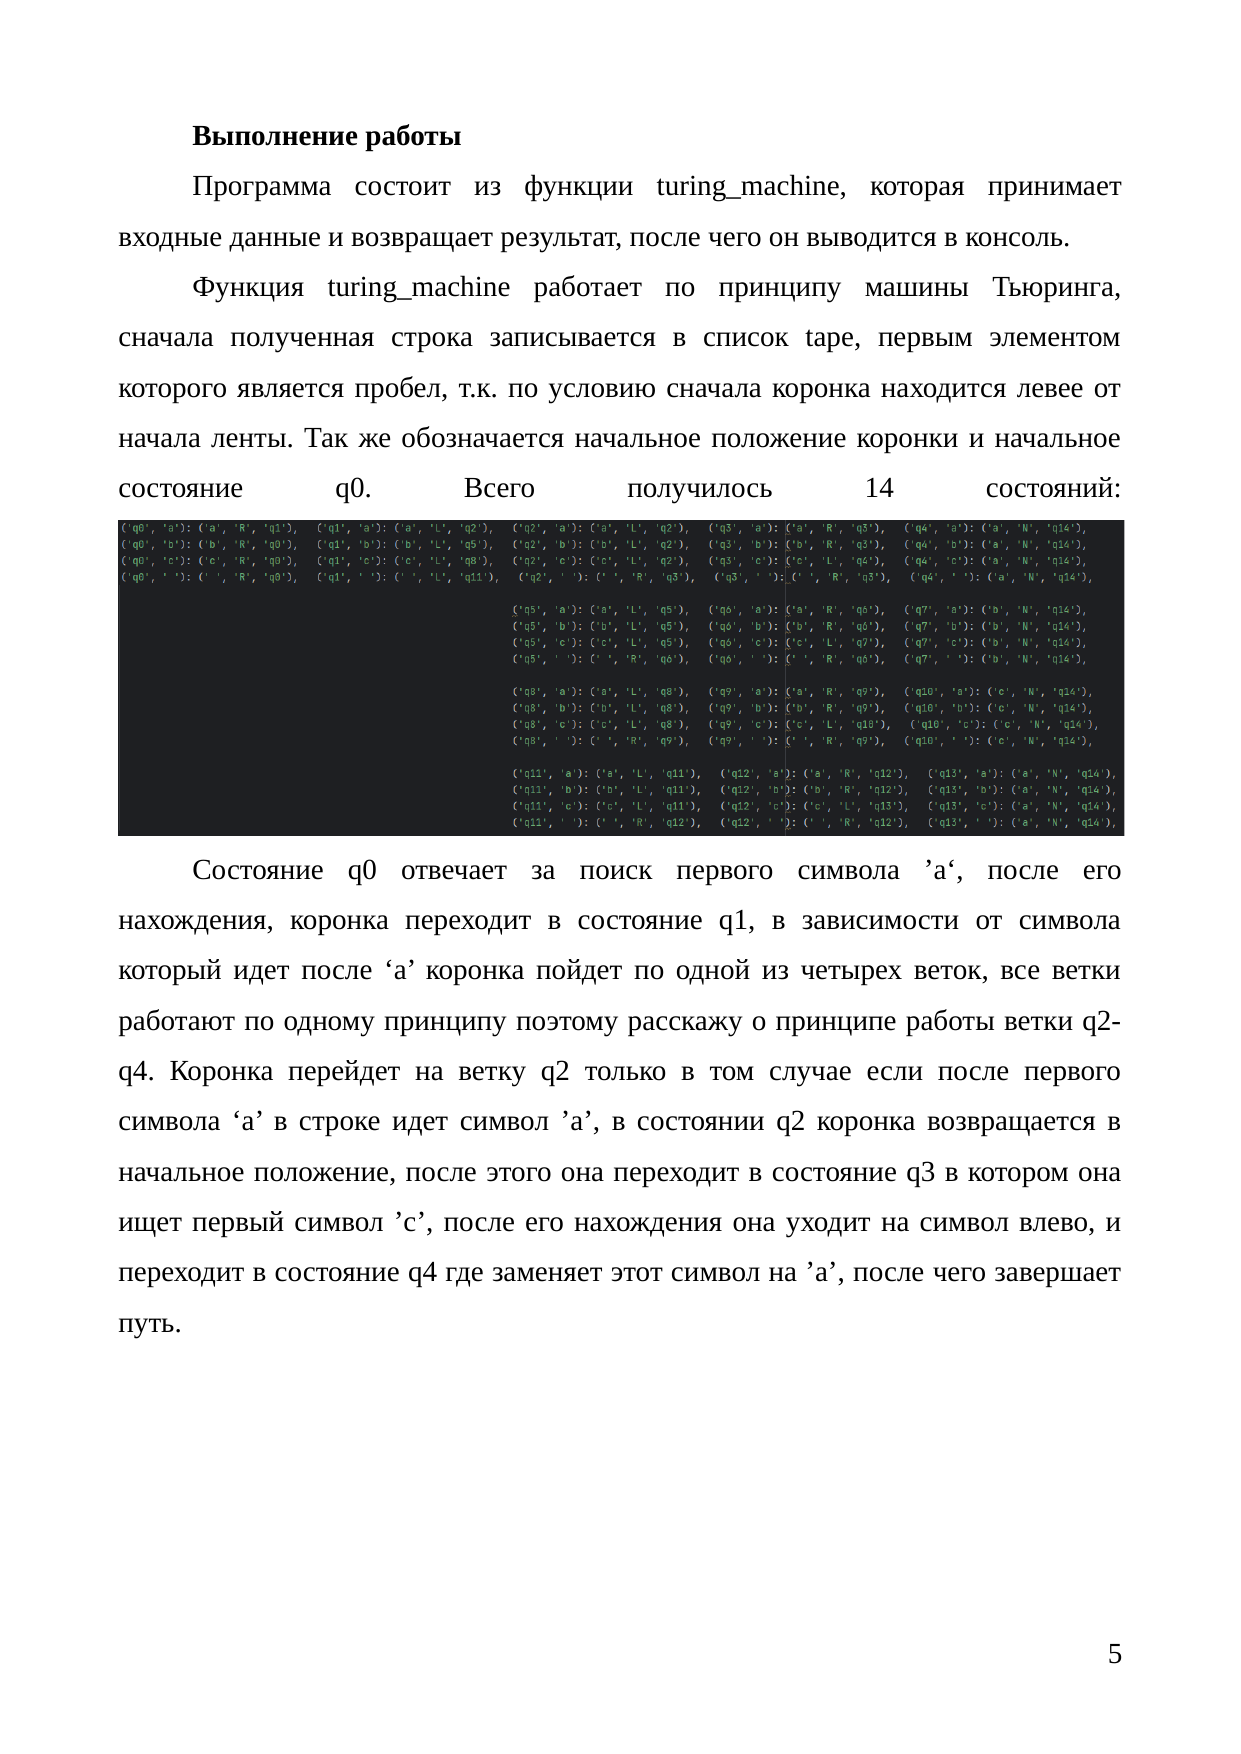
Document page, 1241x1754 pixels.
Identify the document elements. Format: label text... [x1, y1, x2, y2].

text Состояние q0 отвечает за поиск первого символа ’a‘, после его нахождения, коронка переходит в состояние q1, в зависимости от символа который идет после ‘a’ коронка пойдет по одной из четырех веток, все ветки работают по одному принципу поэтому расскажу о принципе работы ветки q2-q4. Коронка перейдет на ветку q2 только в том случае если после первого символа ‘a’ в строке идет символ ’a’, в состоянии q2 коронка возвращается в начальное положение, после этого она переходит в состояние q3 в котором она ищет первый символ ’c’, после его нахождения она уходит на символ влево, и переходит в состояние q4 где заменяет этот символ на ’a’, после чего завершает путь. [118, 852, 1122, 1338]
subtitle Выполнение работы [118, 118, 1122, 152]
text Программа состоит из функции turing_machine, которая принимает входные данные и возвращает результат, после чего он выводится в консоль. [118, 168, 1122, 252]
text Функция turing_machine работает по принципу машины Тьюринга, сначала полученная строка записывается в список tape, первым элементом которого является пробел, т.к. по условию сначала коронка находится левее от начала ленты. Так же обозначается начальное положение коронки и начальное состояние q0. Всего получилось 14 состояний: [118, 269, 1122, 520]
